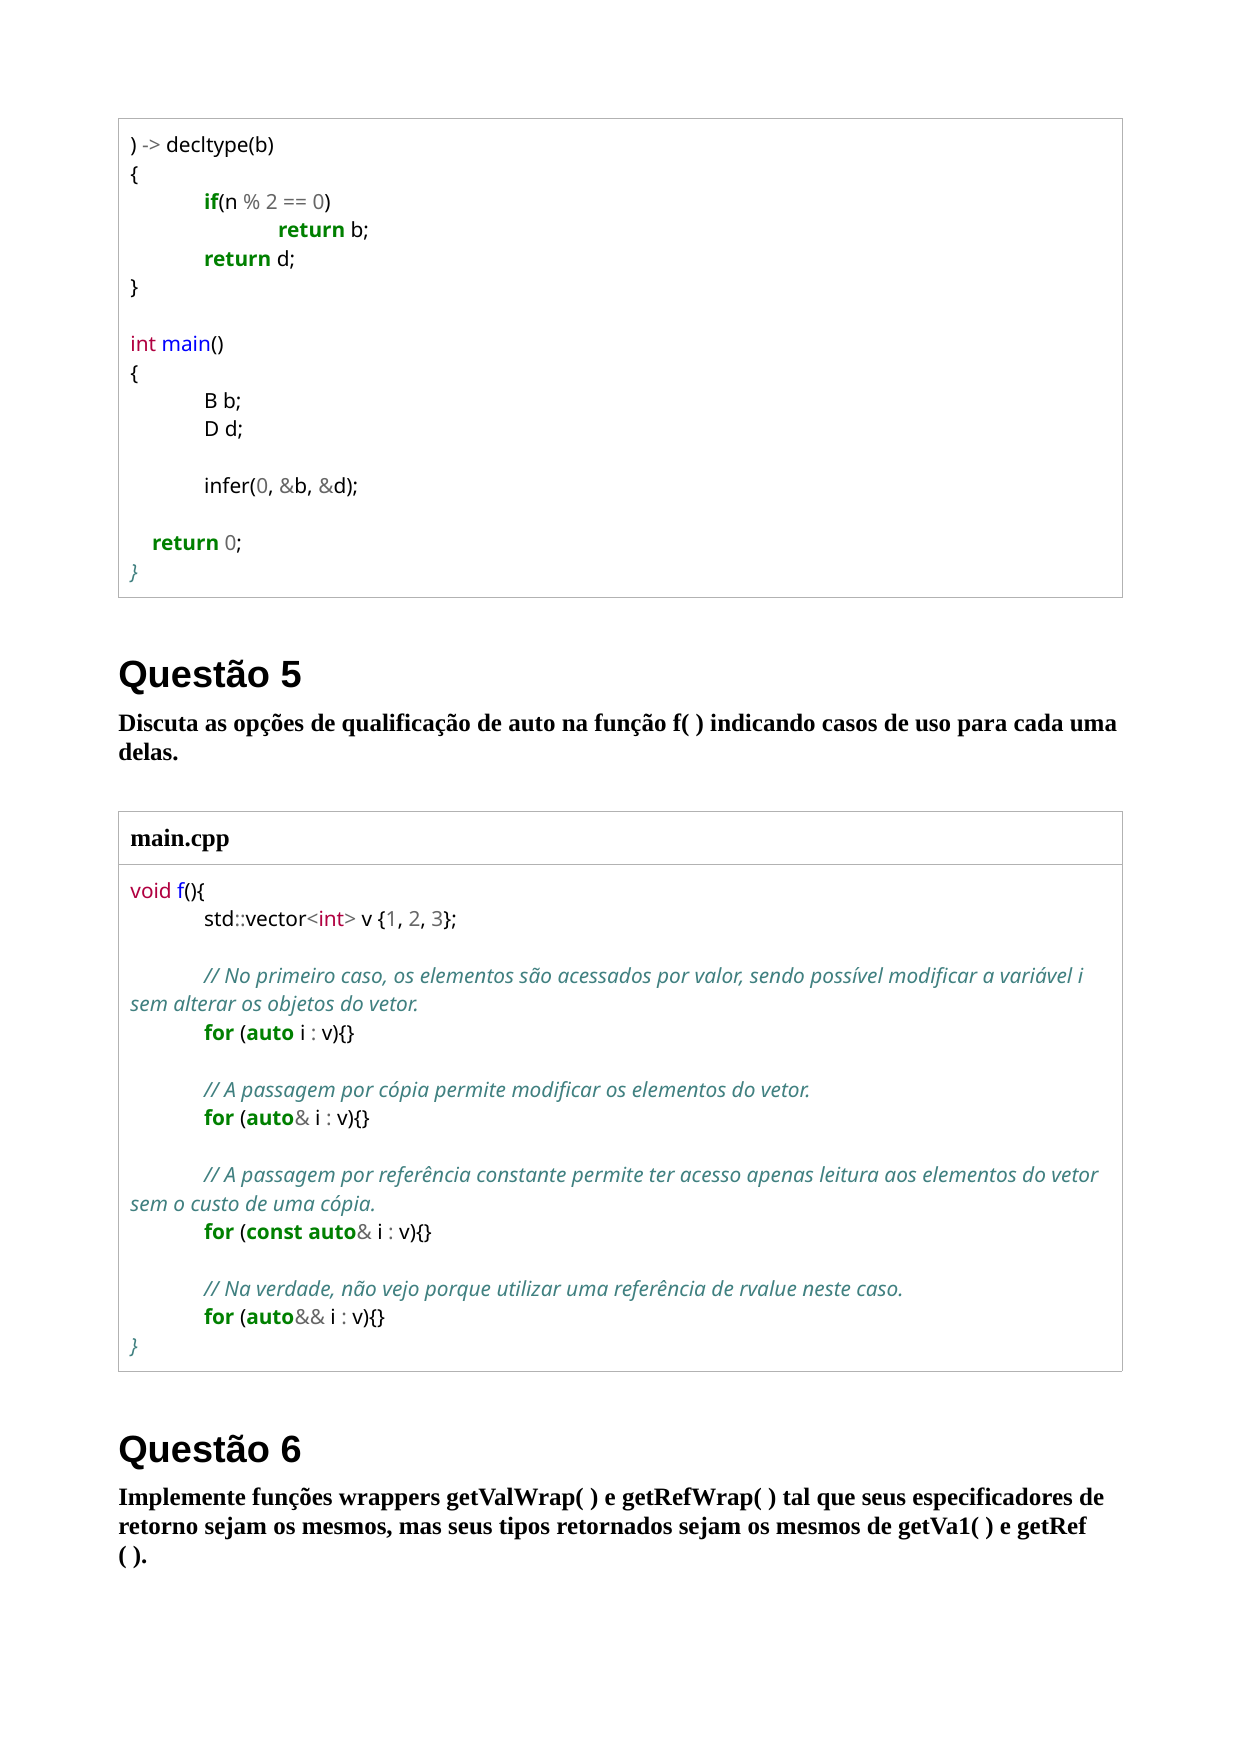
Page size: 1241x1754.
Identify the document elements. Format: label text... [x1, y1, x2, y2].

subtitle Questão 6 [118, 1426, 1122, 1470]
table_cell void f(){ std::vector<int> v {1, 2, 3}; // No primeiro caso, os elementos são acessados por valor, sendo possível modificar a variável i sem alterar os objetos do vetor. for (auto i : v){} // A passagem por cópia permite modificar os elementos do vetor. for (auto& i : v){} // A passagem por referência constante permite ter acesso apenas leitura aos elementos do vetor sem o custo de uma cópia. for (const auto& i : v){} // Na verdade, não vejo porque utilizar uma referência de rvalue neste caso. for (auto&& i : v){} } [119, 865, 1122, 1371]
table_cell ) -> decltype(b) { if(n % 2 == 0) return b; return d; } int main() { B b; D d; infer(0, &b, &d); return 0; } [119, 119, 1122, 597]
text Discuta as opções de qualificação de auto na função f( ) indicando casos de uso para cada uma delas. [118, 708, 1122, 766]
subtitle Questão 5 [118, 652, 1122, 696]
text Implemente funções wrappers getValWrap( ) e getRefWrap( ) tal que seus especificadores de retorno sejam os mesmos, mas seus tipos retornados sejam os mesmos de getVa1( ) e getRef ( ). [118, 1482, 1122, 1569]
table_header main.cpp [119, 812, 1122, 864]
